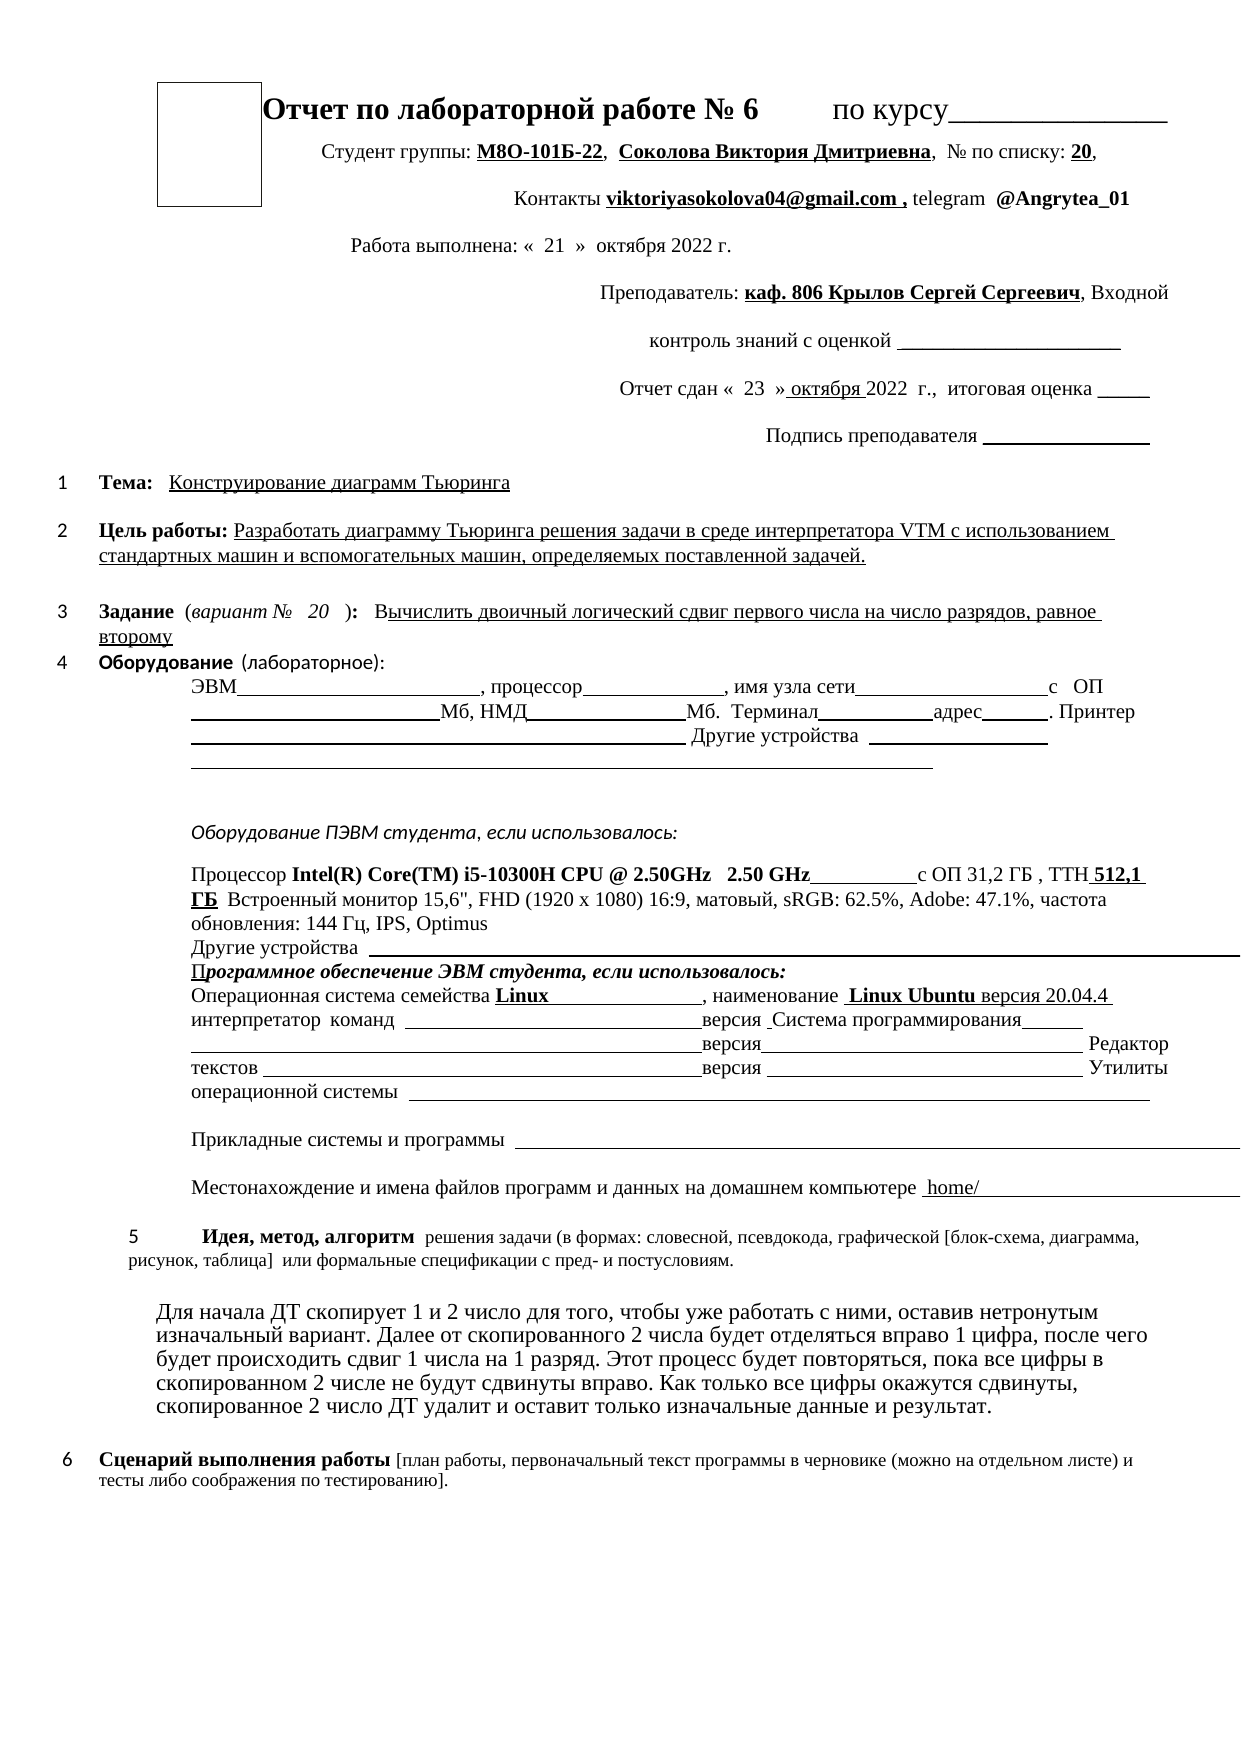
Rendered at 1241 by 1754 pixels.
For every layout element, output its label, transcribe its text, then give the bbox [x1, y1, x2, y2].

text [98, 90, 157, 126]
list Тема: Конструирование диаграмм Тьюринга [57, 469, 1172, 494]
text Операционная система семейства Linux , наименование Linux Ubuntu версия 20.04.4 интерпретатор команд версия Система программирования версия Редактор текстов версия Утилиты операционной системы [191, 983, 1172, 1103]
text Отчет по лабораторной работе № 6 по курсу______________ [262, 90, 1172, 126]
list Задание (вариант № 20 ): Вычислить двоичный логический сдвиг первого числа на число разрядов, равное второму [57, 598, 1172, 648]
list Цель работы: Разработать диаграмму Тьюринга решения задачи в среде интерпретатора VTM с использованием стандартных машин и вспомогательных машин, определяемых поставленной задачей. [57, 518, 1172, 567]
text Преподаватель: каф. 806 Крылов Сергей Сергеевич, Входной контроль знаний с оценкой _____________________ [596, 280, 1172, 352]
text ЭВМ , процессор , имя узла сети с ОП Мб, НМД Мб. Терминал адрес . Принтер Другие устройства [191, 674, 1144, 771]
text Отчет сдан « 23 » октября 2022 г., итоговая оценка _____ [98, 376, 1149, 400]
list Сценарий выполнения работы [план работы, первоначальный текст программы в черновике (можно на отдельном листе) и тесты либо соображения по тестированию]. [62, 1448, 1172, 1490]
text Местонахождение и имена файлов программ и данных на домашнем компьютере home/ [191, 1175, 1172, 1199]
text Оборудование ПЭВМ студента, если использовалось: [191, 819, 1172, 844]
text Другие устройства Программное обеспечение ЭВМ студента, если использовалось: [191, 934, 1172, 983]
text [158, 90, 261, 126]
text Студент группы: М8О-101Б-22, Соколова Виктория Дмитриевна, № по списку: 20, Контакты viktoriyasokolova04@gmail.com , telegram @Angrytea_01 Работа выполнена: « 21 » октября 2022 г. [158, 139, 1172, 257]
text Подпись преподавателя ________________ [98, 423, 1149, 447]
list Идея, метод, алгоритм решения задачи (в формах: словесной, псевдокода, графической [блок-схема, диаграмма, рисунок, таблица] или формальные спецификации с пред- и постусловиям. [128, 1224, 1172, 1271]
list Оборудование (лабораторное): [57, 649, 1172, 674]
text Для начала ДТ скопирует 1 и 2 число для того, чтобы уже работать с ними, оставив нетронутым изначальный вариант. Далее от скопированного 2 числа будет отделяться вправо 1 цифра, после чего будет происходить сдвиг 1 числа на 1 разряд. Этот процесс будет повторяться, пока все цифры в скопированном 2 числе не будут сдвинуты вправо. Как только все цифры окажутся сдвинуты, скопированное 2 число ДТ удалит и оставит только изначальные данные и результат. [156, 1300, 1172, 1419]
text Прикладные системы и программы [191, 1127, 1172, 1151]
text Процессор Intel(R) Core(TM) i5-10300H CPU @ 2.50GHz 2.50 GHz с ОП 31,2 ГБ , ТТН 512,1 ГБ Встроенный монитор 15,6", FHD (1920 x 1080) 16:9, матовый, sRGB: 62.5%, Adobe: 47.1%, частота обновления: 144 Гц, IPS, Optimus [191, 862, 1172, 934]
